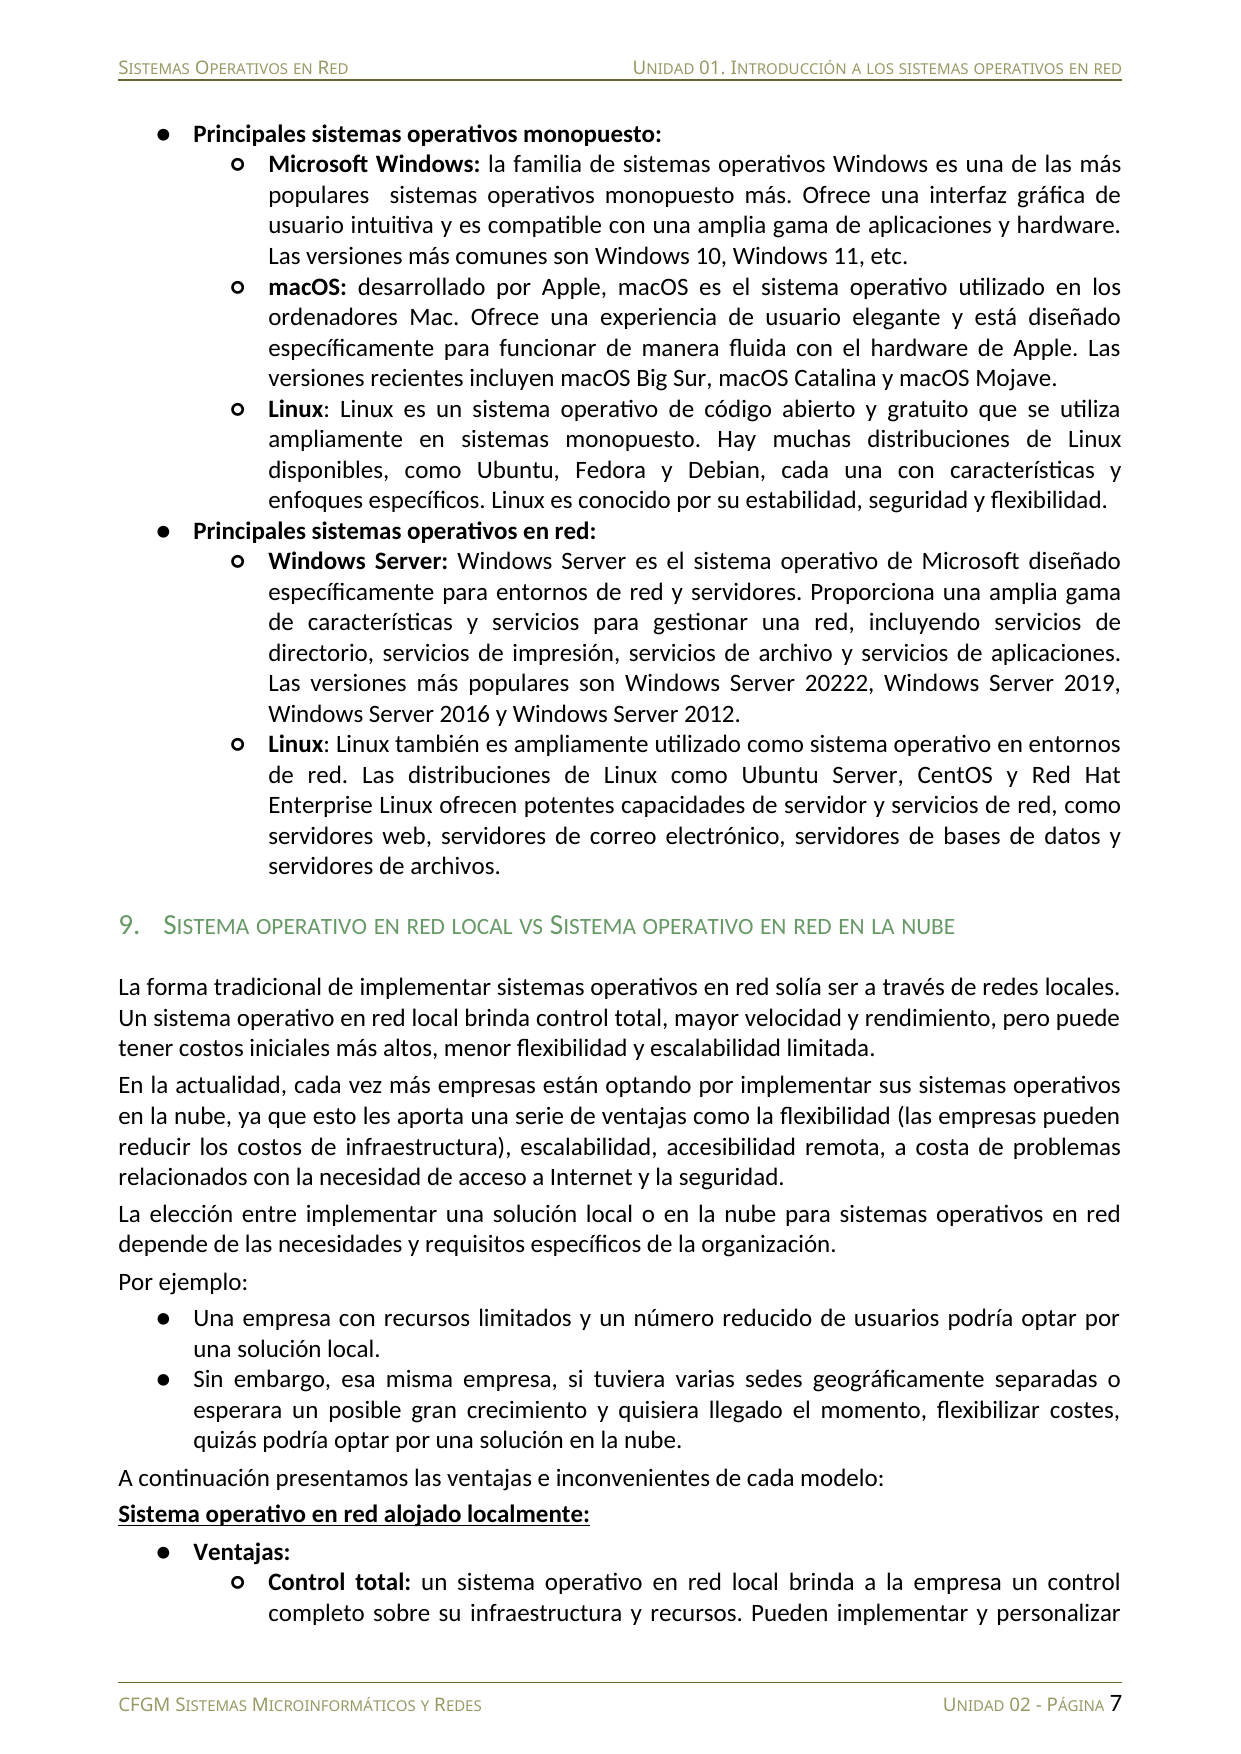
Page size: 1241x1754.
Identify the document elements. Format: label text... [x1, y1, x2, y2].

text La elección entre implementar una solución local o en la nube para sistemas operativos en red depende de las necesidades y requisitos específicos de la organización. [118, 1198, 1122, 1259]
list Ventajas: [156, 1536, 1122, 1566]
list Sin embargo, esa misma empresa, si tuviera varias sedes geográficamente separadas o esperara un posible gran crecimiento y quisiera llegado el momento, flexibilizar costes, quizás podría optar por una solución en la nube. [156, 1364, 1122, 1455]
list Microsoft Windows: la familia de sistemas operativos Windows es una de las más populares sistemas operativos monopuesto más. Ofrece una interfaz gráfica de usuario intuitiva y es compatible con una amplia gama de aplicaciones y hardware. Las versiones más comunes son Windows 10, Windows 11, etc. [231, 148, 1122, 271]
list Linux: Linux también es ampliamente utilizado como sistema operativo en entornos de red. Las distribuciones de Linux como Ubuntu Server, CentOS y Red Hat Enterprise Linux ofrecen potentes capacidades de servidor y servicios de red, como servidores web, servidores de correo electrónico, servidores de bases de datos y servidores de archivos. [231, 728, 1122, 881]
subtitle Sistema operativo en red local vs Sistema operativo en red en la nube [118, 906, 1122, 941]
list Linux: Linux es un sistema operativo de código abierto y gratuito que se utiliza ampliamente en sistemas monopuesto. Hay muchas distribuciones de Linux disponibles, como Ubuntu, Fedora y Debian, cada una con características y enfoques específicos. Linux es conocido por su estabilidad, seguridad y flexibilidad. [231, 393, 1122, 515]
text A continuación presentamos las ventajas e inconvenientes de cada modelo: [118, 1462, 1122, 1492]
text Sistema operativo en red alojado localmente: [118, 1499, 1122, 1529]
list Windows Server: Windows Server es el sistema operativo de Microsoft diseñado específicamente para entornos de red y servidores. Proporciona una amplia gama de características y servicios para gestionar una red, incluyendo servicios de directorio, servicios de impresión, servicios de archivo y servicios de aplicaciones. Las versiones más populares son Windows Server 20222, Windows Server 2019, Windows Server 2016 y Windows Server 2012. [231, 545, 1122, 728]
list Una empresa con recursos limitados y un número reducido de usuarios podría optar por una solución local. [156, 1303, 1122, 1364]
list macOS: desarrollado por Apple, macOS es el sistema operativo utilizado en los ordenadores Mac. Ofrece una experiencia de usuario elegante y está diseñado específicamente para funcionar de manera fluida con el hardware de Apple. Las versiones recientes incluyen macOS Big Sur, macOS Catalina y macOS Mojave. [231, 271, 1122, 393]
text La forma tradicional de implementar sistemas operativos en red solía ser a través de redes locales. Un sistema operativo en red local brinda control total, mayor velocidad y rendimiento, pero puede tener costos iniciales más altos, menor flexibilidad y escalabilidad limitada. [118, 972, 1122, 1063]
list Principales sistemas operativos monopuesto: [156, 118, 1122, 148]
text En la actualidad, cada vez más empresas están optando por implementar sus sistemas operativos en la nube, ya que esto les aporta una serie de ventajas como la flexibilidad (las empresas pueden reducir los costos de infraestructura), escalabilidad, accesibilidad remota, a costa de problemas relacionados con la necesidad de acceso a Internet y la seguridad. [118, 1069, 1122, 1192]
text Por ejemplo: [118, 1266, 1122, 1296]
list Principales sistemas operativos en red: [156, 515, 1122, 545]
list Control total: un sistema operativo en red local brinda a la empresa un control completo sobre su infraestructura y recursos. Pueden implementar y personalizar [231, 1566, 1122, 1627]
